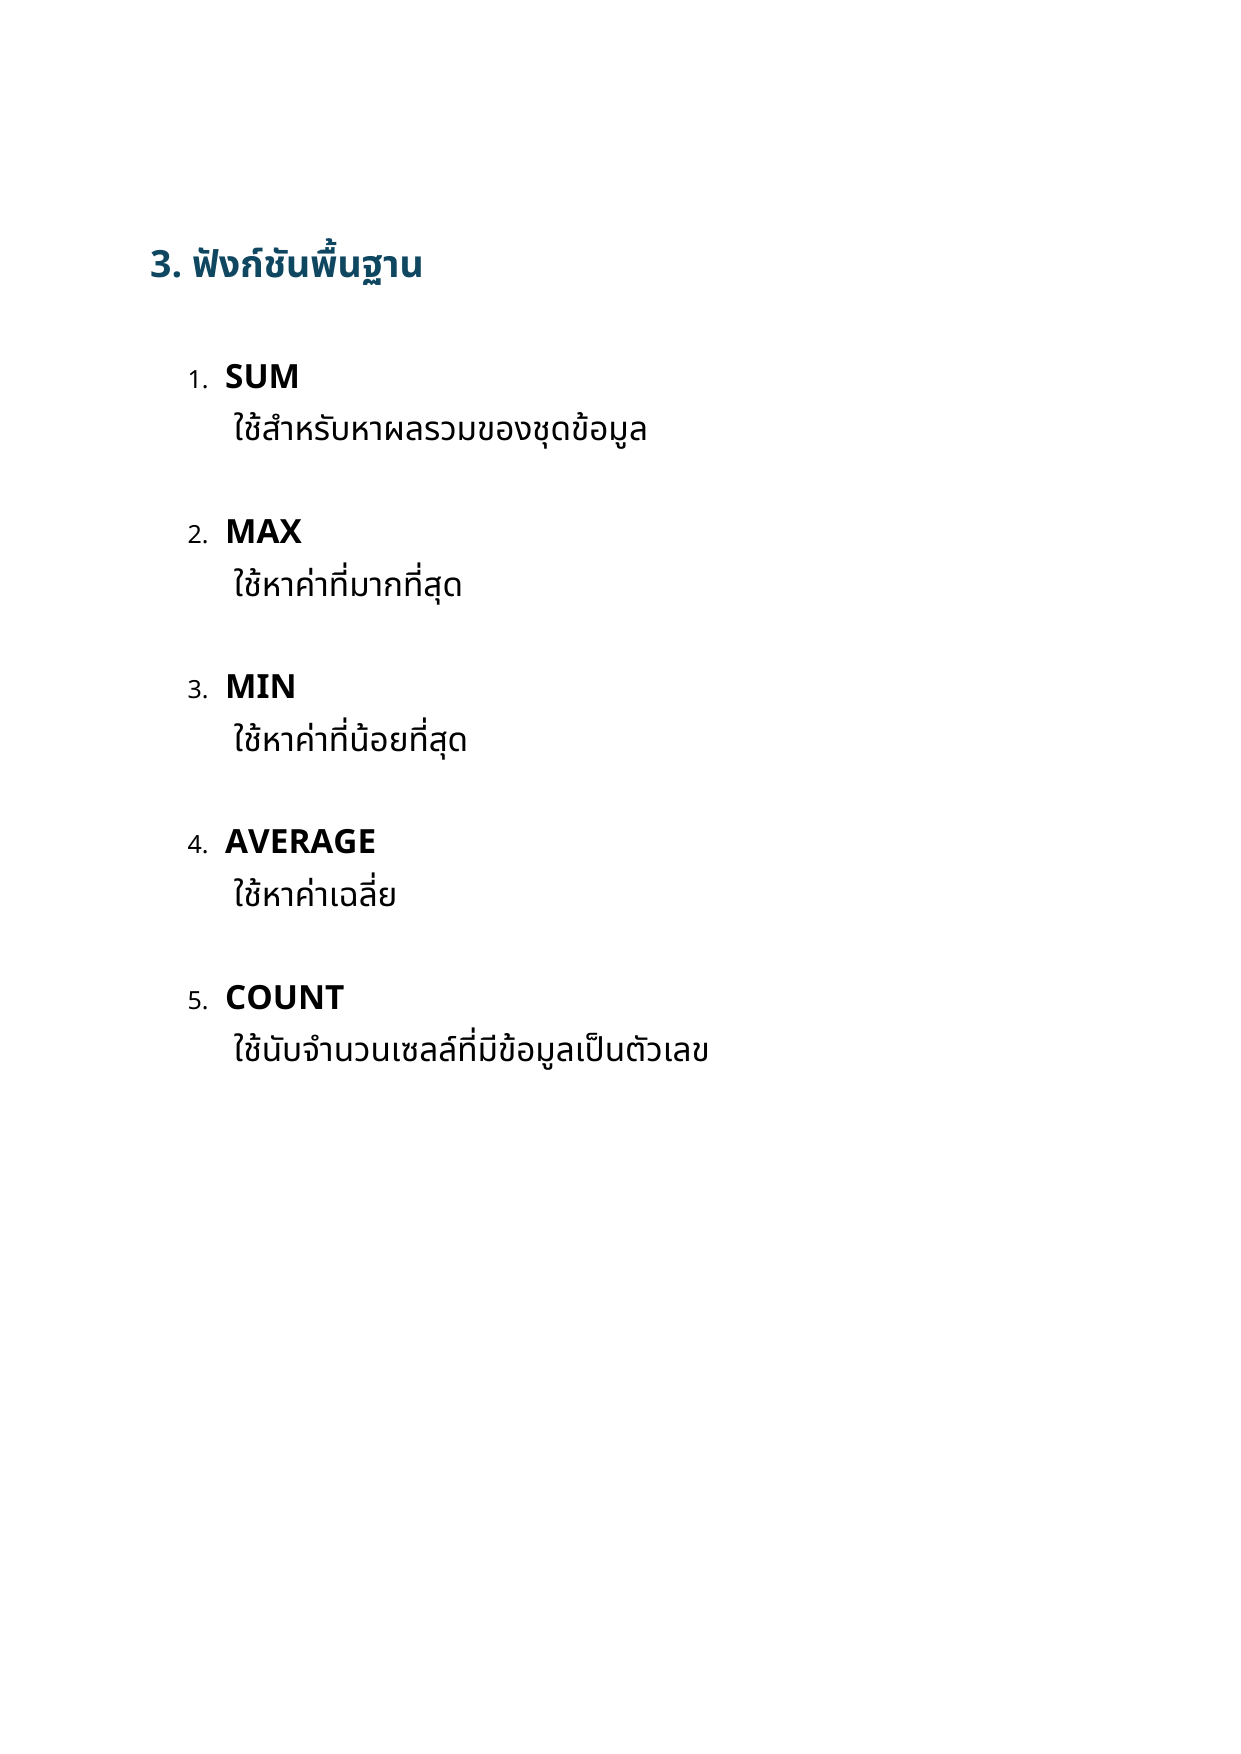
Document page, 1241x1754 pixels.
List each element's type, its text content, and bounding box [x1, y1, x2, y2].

list MAX ใช้หาค่าที่มากที่สุด [187, 508, 1090, 606]
list AVERAGE ใช้หาค่าเฉลี่ย [187, 818, 1090, 916]
list SUM ใช้สำหรับหาผลรวมของชุดข้อมูล [187, 353, 1090, 451]
list MIN ใช้หาค่าที่น้อยที่สุด [187, 663, 1090, 761]
subtitle 3. ฟังก์ชันพื้นฐาน [150, 237, 1090, 288]
list COUNT ใช้นับจำนวนเซลล์ที่มีข้อมูลเป็นตัวเลข [187, 973, 1090, 1071]
